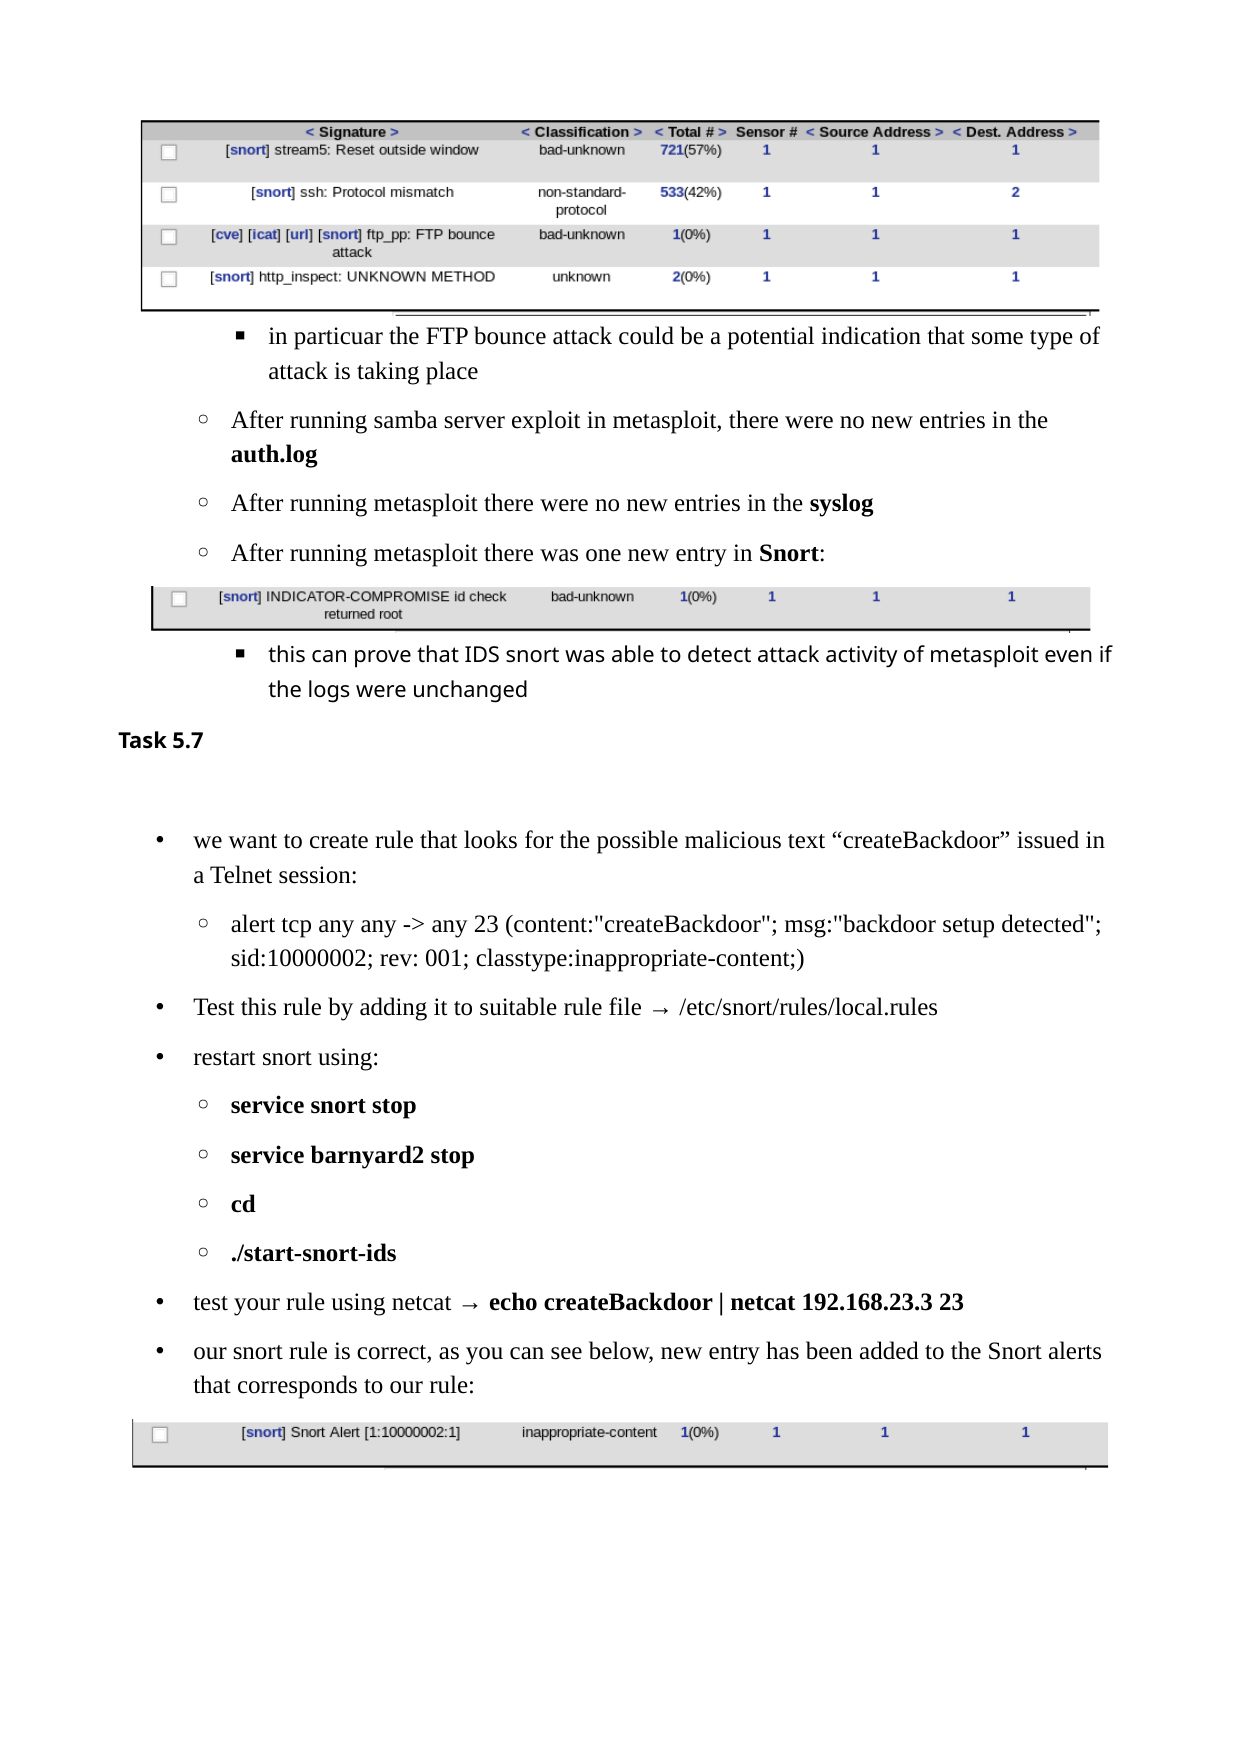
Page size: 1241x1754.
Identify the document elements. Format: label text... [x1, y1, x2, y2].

list After running samba server exploit in metasploit, there were no new entries in the auth.log [193, 405, 1122, 468]
picture [140, 118, 1100, 316]
list our snort rule is correct, as you can see below, new entry has been added to the Snort alerts that corresponds to our rule: [156, 1336, 1122, 1399]
list service snort stop [193, 1091, 1122, 1119]
picture [150, 586, 1091, 633]
picture [132, 1419, 1109, 1470]
list After running metasploit there was one new entry in Snort: [193, 538, 1122, 566]
list cd [193, 1189, 1122, 1217]
list restart snort using: [156, 1042, 1122, 1070]
list test your rule using netcat → echo createBackdoor | netcat 192.168.23.3 23 [156, 1287, 1122, 1316]
list we want to create rule that looks for the possible malicious text “createBackdoor” issued in a Telnet session: [156, 825, 1122, 889]
list ./start-snort-ids [193, 1238, 1122, 1267]
list After running metasploit there were no new entries in the syslog [193, 488, 1122, 517]
text Task 5.7 [118, 725, 1122, 754]
list in particuar the FTP bounce attack could be a potential indication that some type of attack is taking place [231, 118, 1122, 385]
list this can prove that IDS snort was able to detect attack activity of metasploit even if the logs were unchanged [231, 587, 1122, 704]
list alert tcp any any -> any 23 (content:"createBackdoor"; msg:"backdoor setup detected"; sid:10000002; rev: 001; classtype:inappropriate-content;) [193, 909, 1122, 972]
list Test this rule by adding it to suitable rule file → /etc/snort/rules/local.rules [156, 992, 1122, 1021]
list service barnyard2 stop [193, 1140, 1122, 1168]
